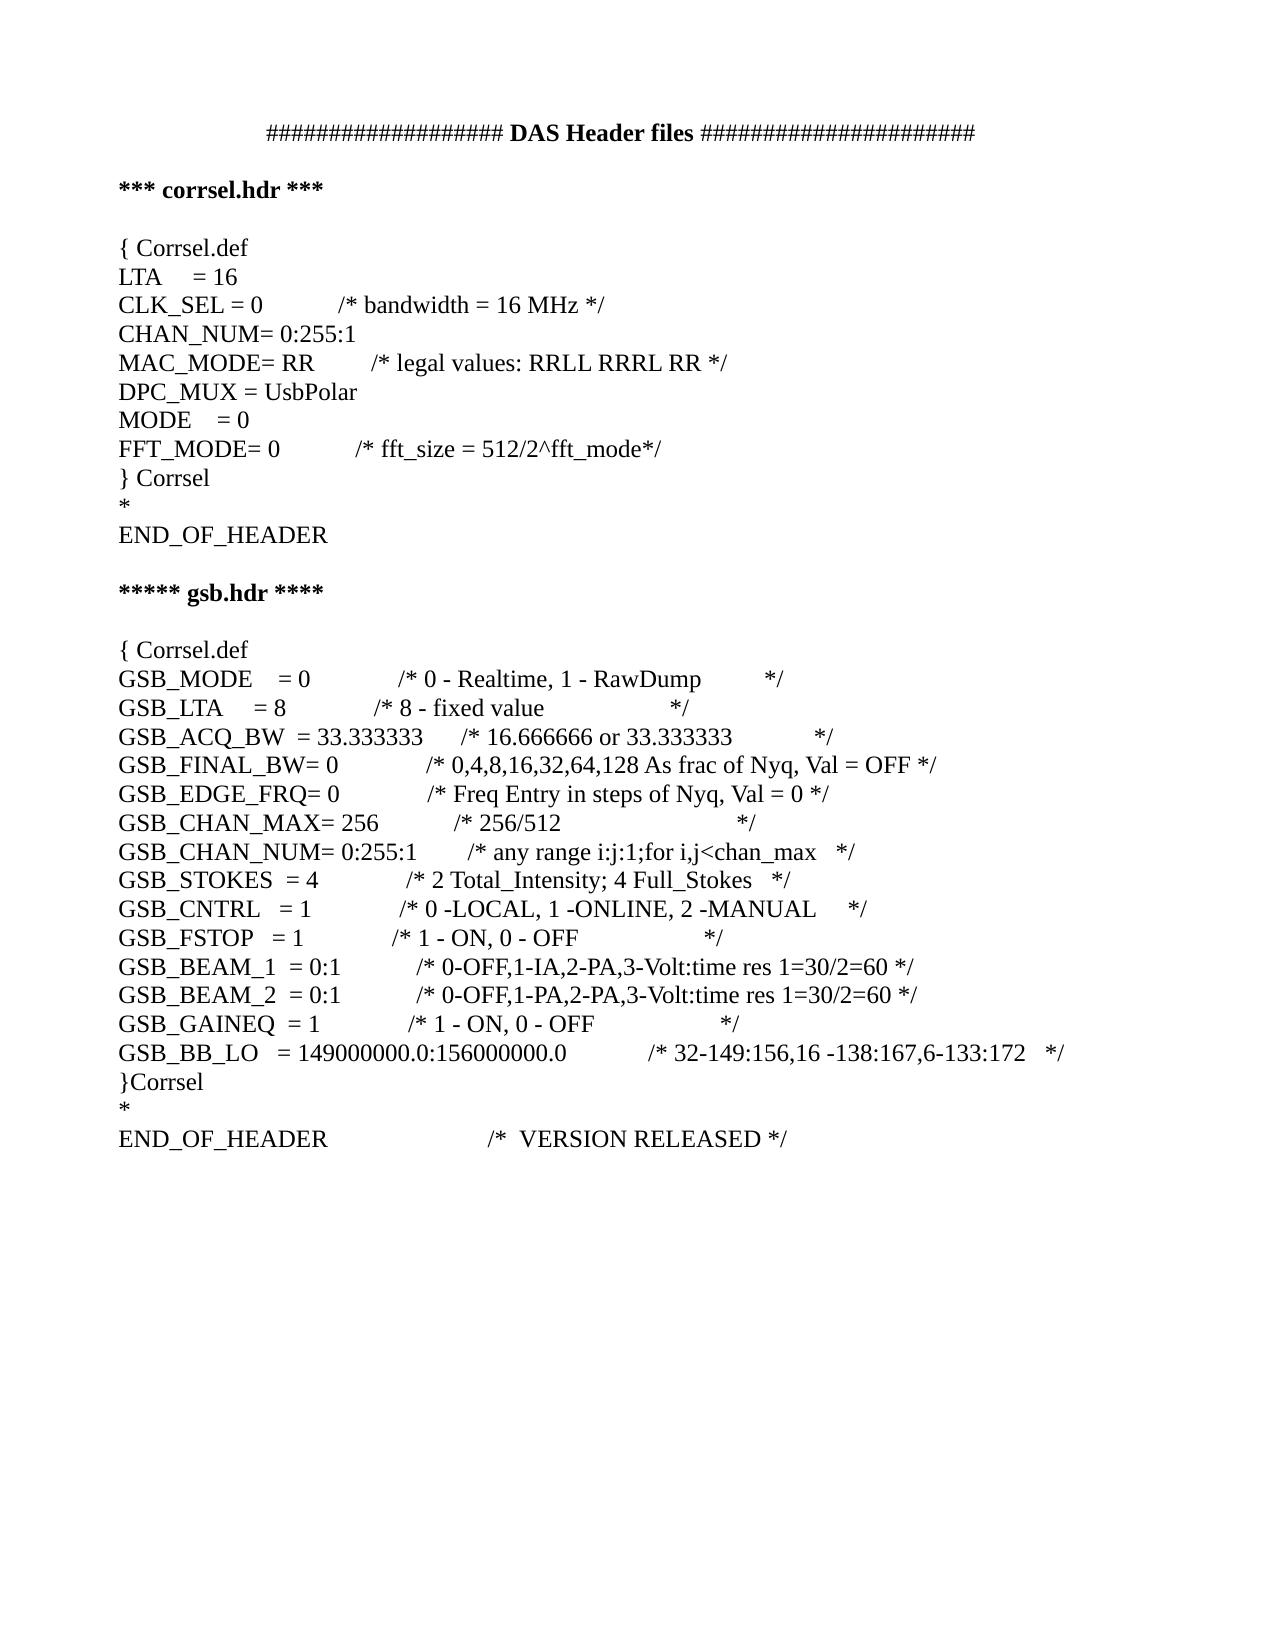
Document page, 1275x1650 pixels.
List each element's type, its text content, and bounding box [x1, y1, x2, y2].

text DPC_MUX = UsbPolar [118, 377, 1157, 406]
text GSB_MODE = 0 /* 0 - Realtime, 1 - RawDump */ [118, 664, 1157, 693]
text { Corrsel.def [118, 233, 1157, 262]
text GSB_BB_LO = 149000000.0:156000000.0 /* 32-149:156,16 -138:167,6-133:172 */ [118, 1038, 1157, 1067]
text * [118, 492, 1157, 521]
text CHAN_NUM= 0:255:1 [118, 319, 1157, 348]
text GSB_STOKES = 4 /* 2 Total_Intensity; 4 Full_Stokes */ [118, 866, 1157, 894]
text *** corrsel.hdr *** [118, 176, 1157, 204]
text GSB_GAINEQ = 1 /* 1 - ON, 0 - OFF */ [118, 1009, 1157, 1038]
text GSB_CHAN_MAX= 256 /* 256/512 */ [118, 808, 1157, 837]
text GSB_LTA = 8 /* 8 - fixed value */ [118, 693, 1157, 722]
text FFT_MODE= 0 /* fft_size = 512/2^fft_mode*/ [118, 434, 1157, 463]
text } Corrsel [118, 463, 1157, 492]
text MODE = 0 [118, 406, 1157, 434]
text GSB_CNTRL = 1 /* 0 -LOCAL, 1 -ONLINE, 2 -MANUAL */ [118, 894, 1157, 923]
text ################### DAS Header files ###################### [118, 118, 1157, 147]
text GSB_FSTOP = 1 /* 1 - ON, 0 - OFF */ [118, 923, 1157, 952]
text * [118, 1096, 1157, 1124]
text GSB_BEAM_2 = 0:1 /* 0-OFF,1-PA,2-PA,3-Volt:time res 1=30/2=60 */ [118, 981, 1157, 1009]
text GSB_BEAM_1 = 0:1 /* 0-OFF,1-IA,2-PA,3-Volt:time res 1=30/2=60 */ [118, 952, 1157, 981]
text GSB_FINAL_BW= 0 /* 0,4,8,16,32,64,128 As frac of Nyq, Val = OFF */ [118, 751, 1157, 779]
text END_OF_HEADER /* VERSION RELEASED */ [118, 1124, 1157, 1153]
text GSB_EDGE_FRQ= 0 /* Freq Entry in steps of Nyq, Val = 0 */ [118, 779, 1157, 808]
text }Corrsel [118, 1067, 1157, 1096]
text GSB_CHAN_NUM= 0:255:1 /* any range i:j:1;for i,j<chan_max */ [118, 837, 1157, 866]
text GSB_ACQ_BW = 33.333333 /* 16.666666 or 33.333333 */ [118, 722, 1157, 751]
text ***** gsb.hdr **** [118, 578, 1157, 607]
text CLK_SEL = 0 /* bandwidth = 16 MHz */ [118, 291, 1157, 319]
text END_OF_HEADER [118, 521, 1157, 549]
text { Corrsel.def [118, 636, 1157, 664]
text LTA = 16 [118, 262, 1157, 291]
text MAC_MODE= RR /* legal values: RRLL RRRL RR */ [118, 348, 1157, 377]
